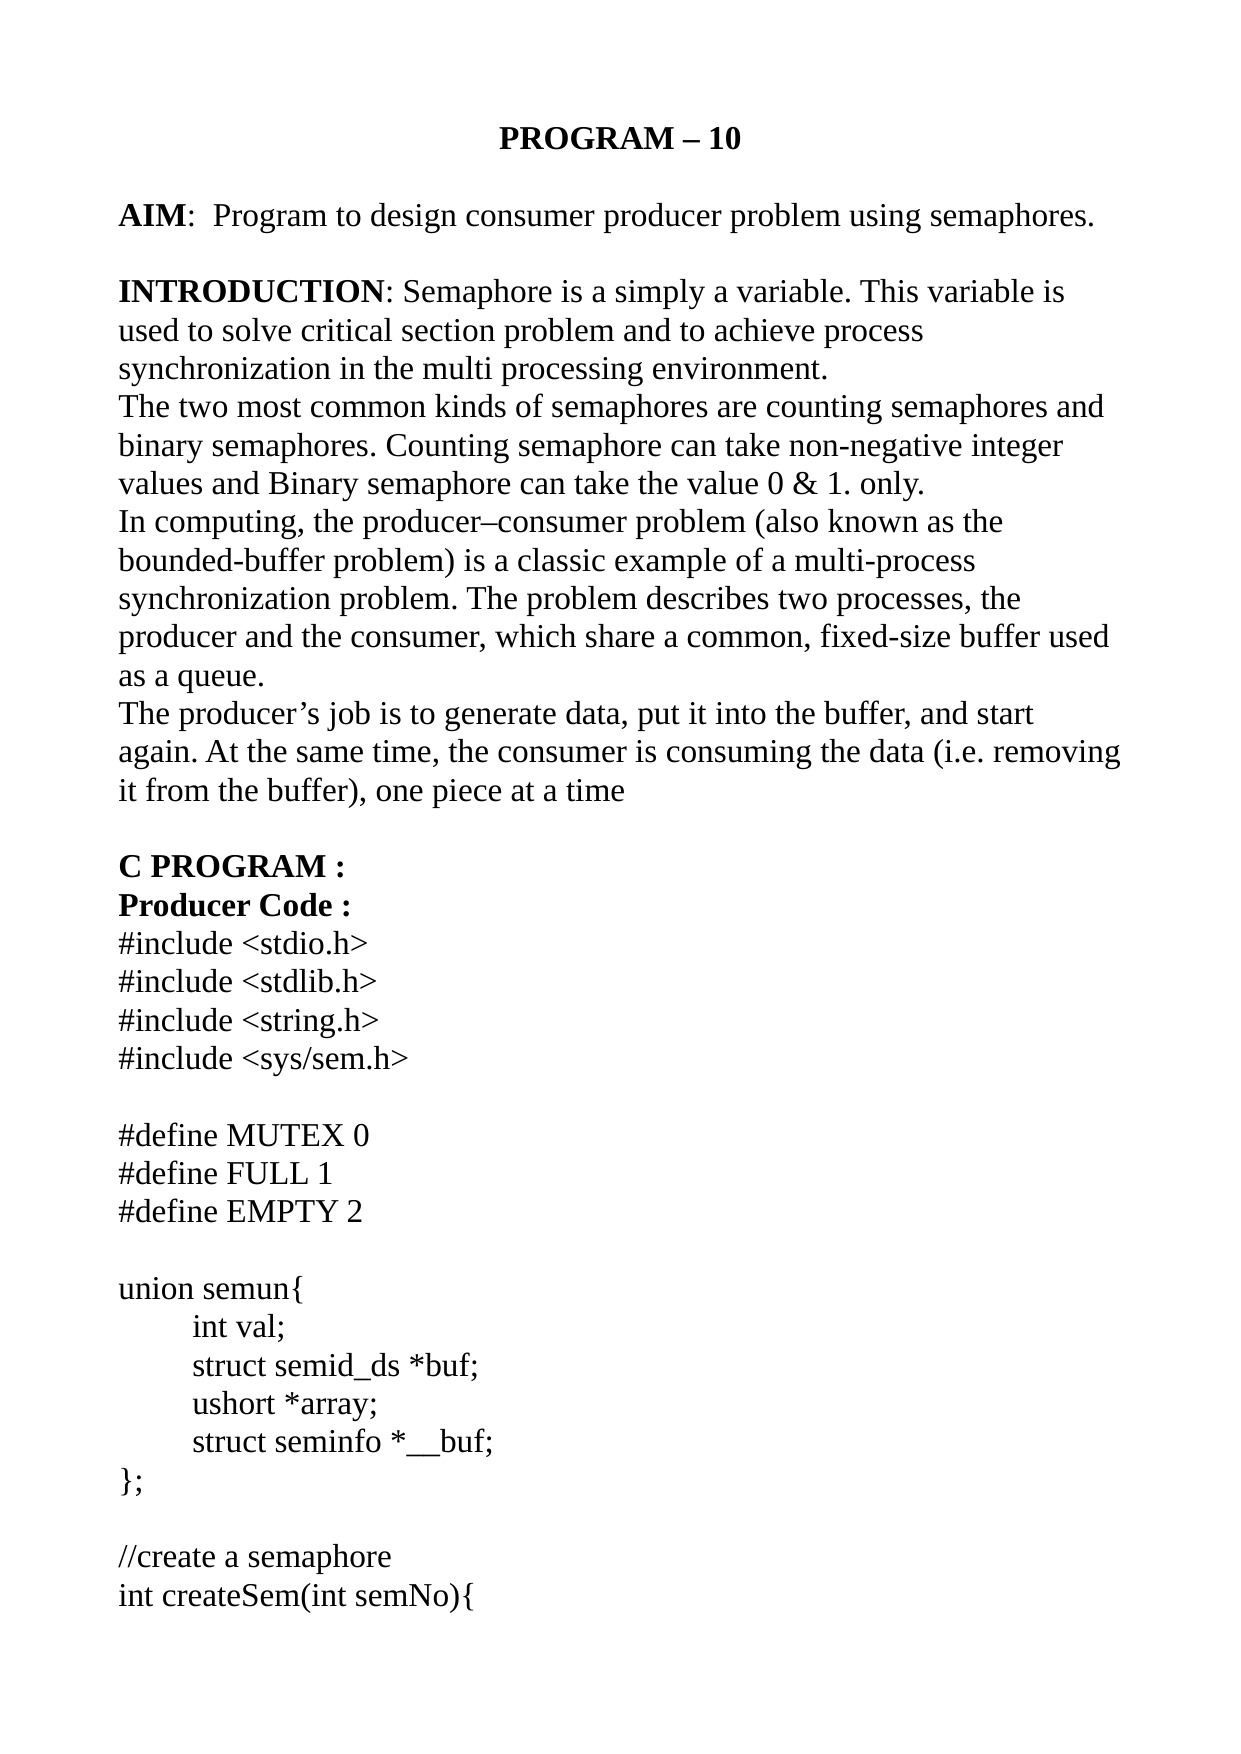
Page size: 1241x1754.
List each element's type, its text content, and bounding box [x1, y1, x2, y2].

text The producer’s job is to generate data, put it into the buffer, and start again. At the same time, the consumer is consuming the data (i.e. removing it from the buffer), one piece at a time [118, 693, 1122, 808]
text #define MUTEX 0 [118, 1115, 1122, 1153]
text int createSem(int semNo){ [118, 1575, 1122, 1613]
text }; [118, 1460, 1122, 1498]
text Producer Code : [118, 885, 1122, 923]
text #define EMPTY 2 [118, 1191, 1122, 1230]
text //create a semaphore [118, 1536, 1122, 1575]
text struct seminfo *__buf; [118, 1421, 1122, 1460]
text int val; [118, 1306, 1122, 1345]
text union semun{ [118, 1268, 1122, 1306]
text #include <stdlib.h> [118, 961, 1122, 1000]
text struct semid_ds *buf; [118, 1345, 1122, 1383]
text ushort *array; [118, 1383, 1122, 1421]
text INTRODUCTION: Semaphore is a simply a variable. This variable is used to solve critical section problem and to achieve process synchronization in the multi processing environment. [118, 271, 1122, 386]
text PROGRAM – 10 [118, 118, 1122, 156]
text In computing, the producer–consumer problem (also known as the bounded-buffer problem) is a classic example of a multi-process synchronization problem. The problem describes two processes, the producer and the consumer, which share a common, fixed-size buffer used as a queue. [118, 501, 1122, 693]
text C PROGRAM : [118, 846, 1122, 885]
text #define FULL 1 [118, 1153, 1122, 1191]
text #include <sys/sem.h> [118, 1038, 1122, 1076]
text #include <string.h> [118, 1000, 1122, 1038]
text #include <stdio.h> [118, 923, 1122, 961]
text The two most common kinds of semaphores are counting semaphores and binary semaphores. Counting semaphore can take non-negative integer values and Binary semaphore can take the value 0 & 1. only. [118, 386, 1122, 501]
text AIM: Program to design consumer producer problem using semaphores. [118, 195, 1122, 233]
